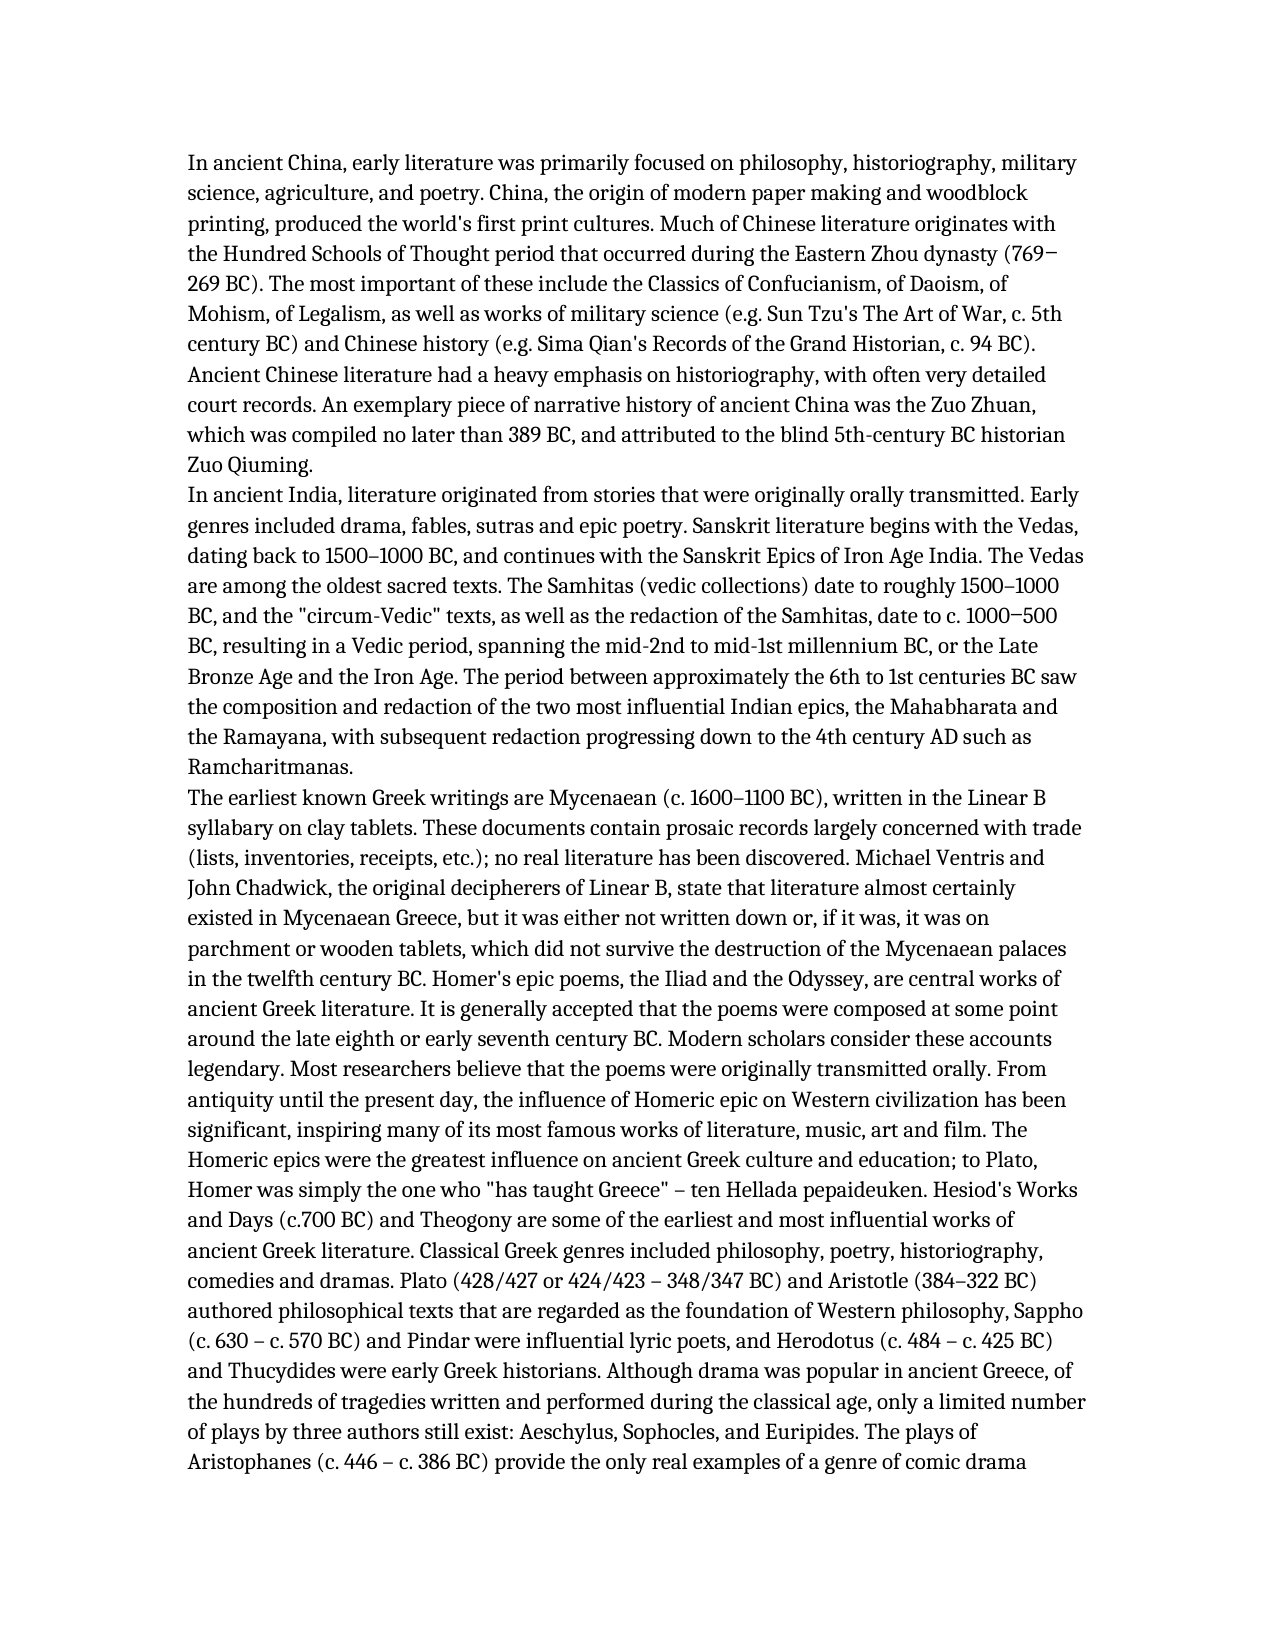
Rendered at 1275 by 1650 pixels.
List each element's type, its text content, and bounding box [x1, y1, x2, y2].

text In ancient China, early literature was primarily focused on philosophy, historiography, military science, agriculture, and poetry. China, the origin of modern paper making and woodblock printing, produced the world's first print cultures. Much of Chinese literature originates with the Hundred Schools of Thought period that occurred during the Eastern Zhou dynasty (769‒269 BC). The most important of these include the Classics of Confucianism, of Daoism, of Mohism, of Legalism, as well as works of military science (e.g. Sun Tzu's The Art of War, c. 5th century BC) and Chinese history (e.g. Sima Qian's Records of the Grand Historian, c. 94 BC). Ancient Chinese literature had a heavy emphasis on historiography, with often very detailed court records. An exemplary piece of narrative history of ancient China was the Zuo Zhuan, which was compiled no later than 389 BC, and attributed to the blind 5th-century BC historian Zuo Qiuming. In ancient India, literature originated from stories that were originally orally transmitted. Early genres included drama, fables, sutras and epic poetry. Sanskrit literature begins with the Vedas, dating back to 1500–1000 BC, and continues with the Sanskrit Epics of Iron Age India. The Vedas are among the oldest sacred texts. The Samhitas (vedic collections) date to roughly 1500–1000 BC, and the "circum-Vedic" texts, as well as the redaction of the Samhitas, date to c. 1000‒500 BC, resulting in a Vedic period, spanning the mid-2nd to mid-1st millennium BC, or the Late Bronze Age and the Iron Age. The period between approximately the 6th to 1st centuries BC saw the composition and redaction of the two most influential Indian epics, the Mahabharata and the Ramayana, with subsequent redaction progressing down to the 4th century AD such as Ramcharitmanas. The earliest known Greek writings are Mycenaean (c. 1600–1100 BC), written in the Linear B syllabary on clay tablets. These documents contain prosaic records largely concerned with trade (lists, inventories, receipts, etc.); no real literature has been discovered. Michael Ventris and John Chadwick, the original decipherers of Linear B, state that literature almost certainly existed in Mycenaean Greece, but it was either not written down or, if it was, it was on parchment or wooden tablets, which did not survive the destruction of the Mycenaean palaces in the twelfth century BC. Homer's epic poems, the Iliad and the Odyssey, are central works of ancient Greek literature. It is generally accepted that the poems were composed at some point around the late eighth or early seventh century BC. Modern scholars consider these accounts legendary. Most researchers believe that the poems were originally transmitted orally. From antiquity until the present day, the influence of Homeric epic on Western civilization has been significant, inspiring many of its most famous works of literature, music, art and film. The Homeric epics were the greatest influence on ancient Greek culture and education; to Plato, Homer was simply the one who "has taught Greece" – ten Hellada pepaideuken. Hesiod's Works and Days (c.700 BC) and Theogony are some of the earliest and most influential works of ancient Greek literature. Classical Greek genres included philosophy, poetry, historiography, comedies and dramas. Plato (428/427 or 424/423 – 348/347 BC) and Aristotle (384–322 BC) authored philosophical texts that are regarded as the foundation of Western philosophy, Sappho (c. 630 – c. 570 BC) and Pindar were influential lyric poets, and Herodotus (c. 484 – c. 425 BC) and Thucydides were early Greek historians. Although drama was popular in ancient Greece, of the hundreds of tragedies written and performed during the classical age, only a limited number of plays by three authors still exist: Aeschylus, Sophocles, and Euripides. The plays of Aristophanes (c. 446 – c. 386 BC) provide the only real examples of a genre of comic drama [187, 150, 1087, 1475]
